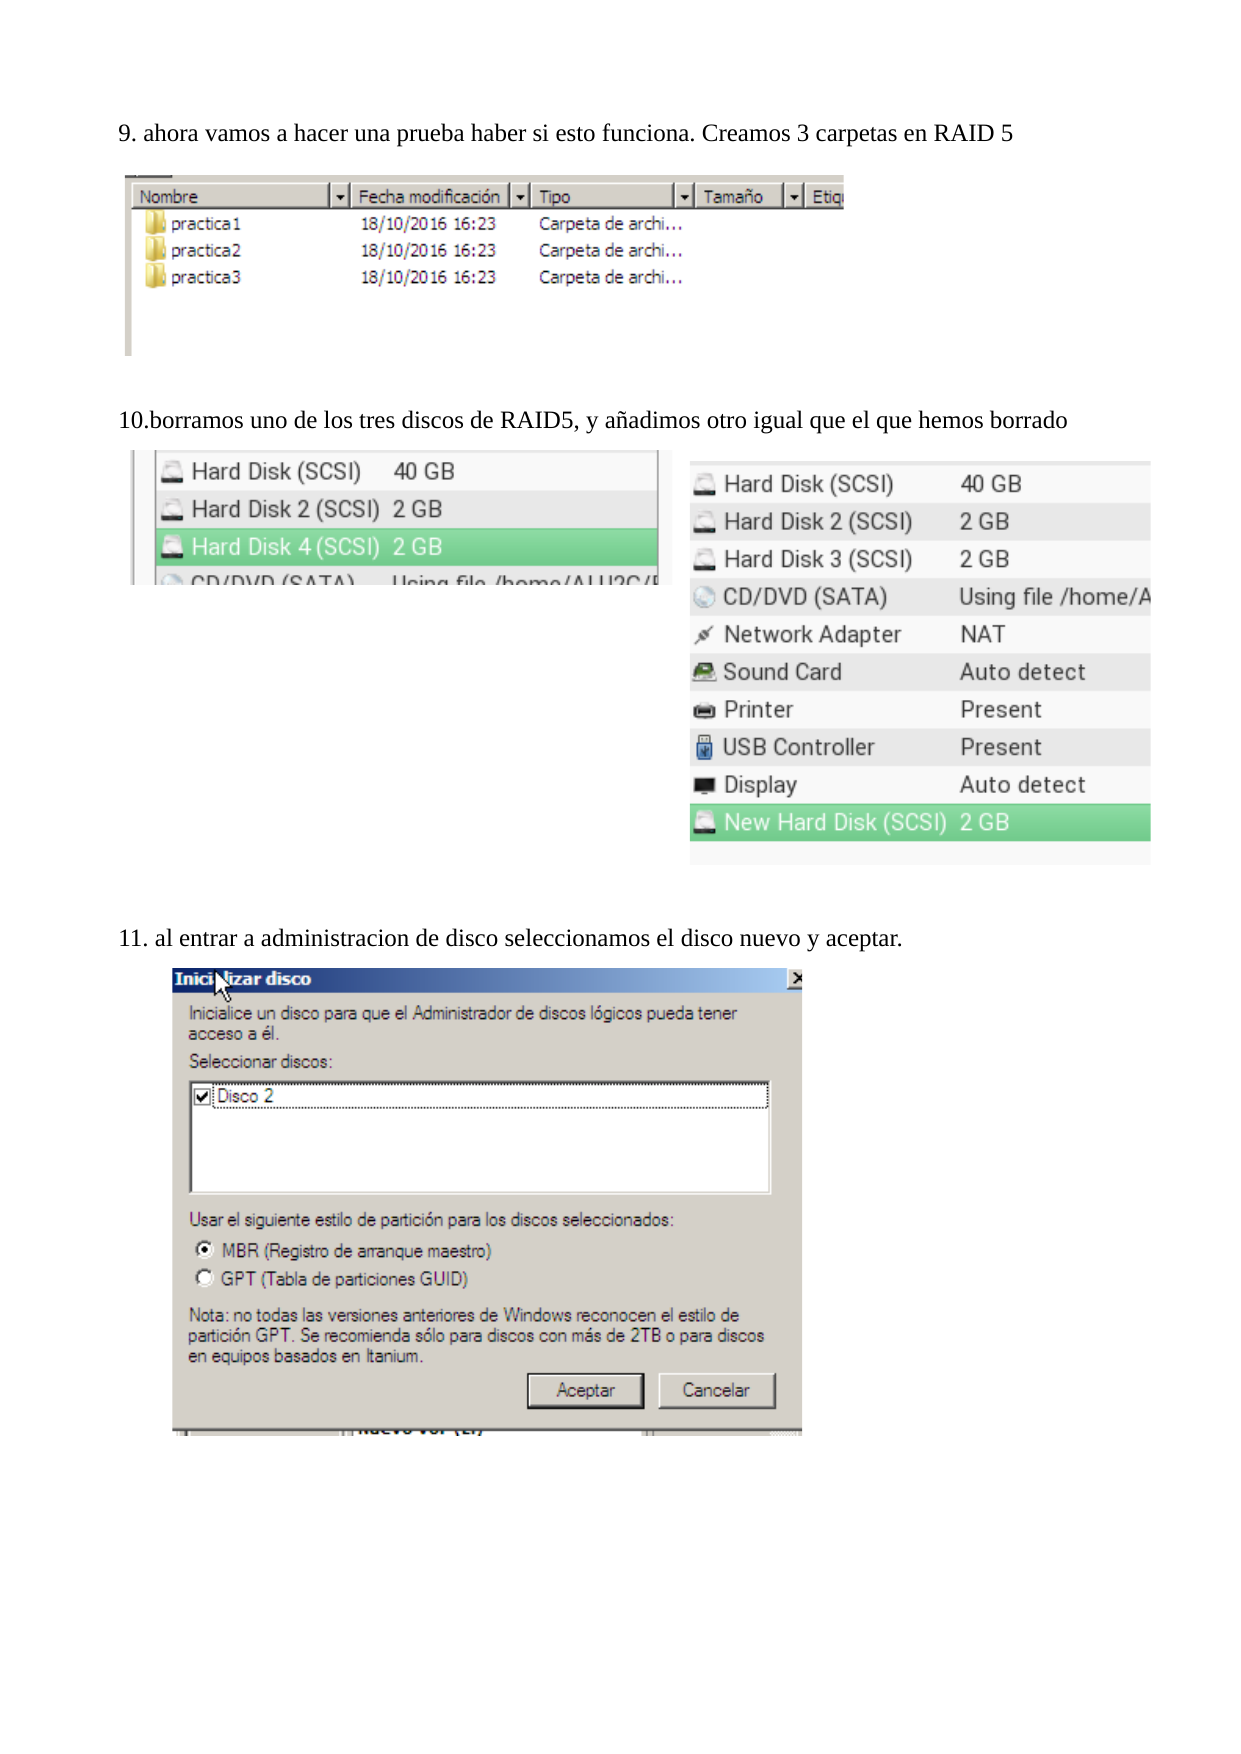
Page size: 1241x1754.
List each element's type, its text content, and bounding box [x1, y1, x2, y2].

picture [172, 968, 803, 1436]
picture [124, 175, 844, 356]
picture [130, 450, 673, 585]
text 9. ahora vamos a hacer una prueba haber si esto funciona. Creamos 3 carpetas en RAID 5 [118, 118, 1122, 147]
text 11. al entrar a administracion de disco seleccionamos el disco nuevo y aceptar. [118, 923, 1122, 952]
text 10.borramos uno de los tres discos de RAID5, y añadimos otro igual que el que hemos borrado [118, 406, 1122, 434]
picture [689, 461, 1151, 865]
